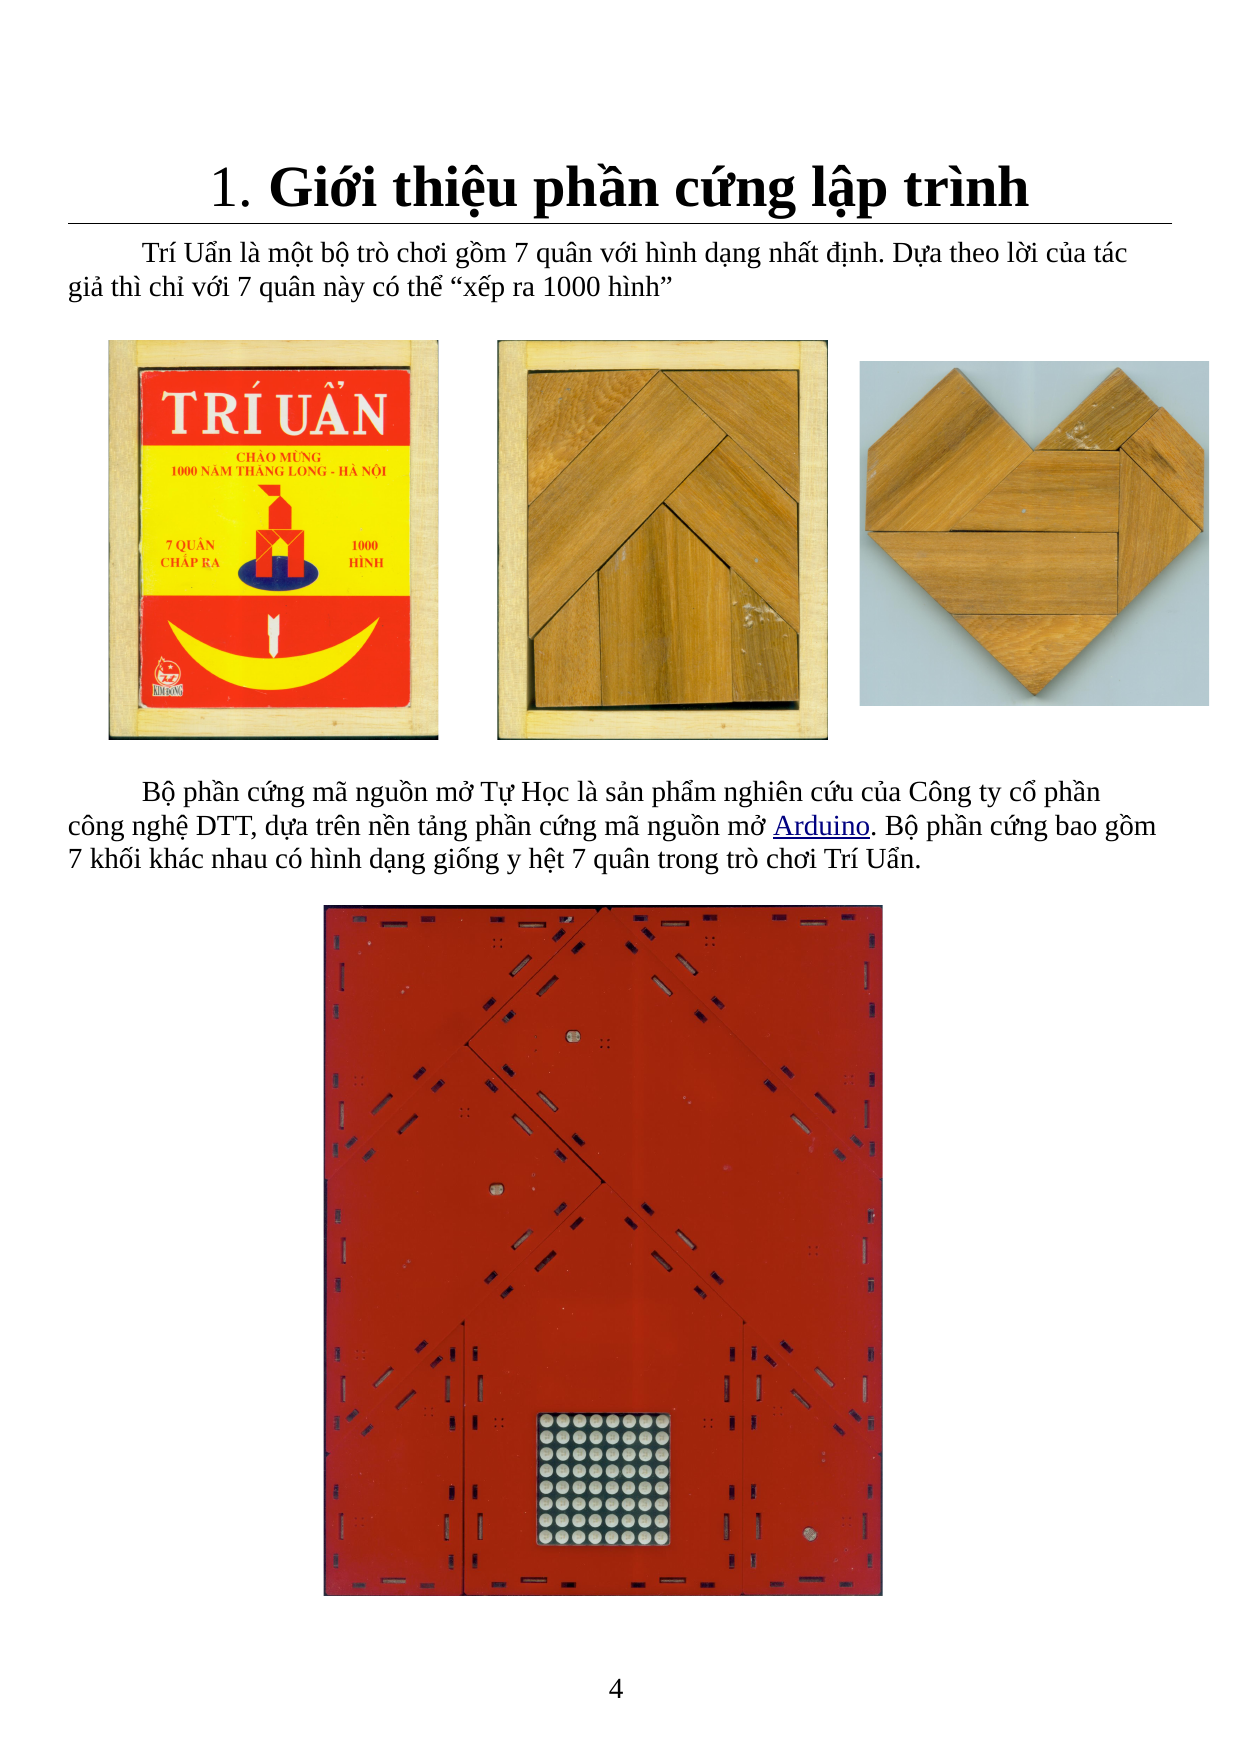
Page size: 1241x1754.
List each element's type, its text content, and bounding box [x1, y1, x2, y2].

picture [859, 361, 1210, 706]
text Trí Uẩn là một bộ trò chơi gồm 7 quân với hình dạng nhất định. Dựa theo lời của tác giả thì chỉ với 7 quân này có thể “xếp ra 1000 hình” [68, 236, 1164, 303]
list 1. Giới thiệu phần cứng lập trình [68, 147, 1172, 223]
picture [497, 340, 828, 740]
picture [108, 340, 439, 740]
picture [323, 905, 883, 1596]
text Bộ phần cứng mã nguồn mở Tự Học là sản phẩm nghiên cứu của Công ty cổ phần công nghệ DTT, dựa trên nền tảng phần cứng mã nguồn mở Arduino. Bộ phần cứng bao gồm 7 khối khác nhau có hình dạng giống y hệt 7 quân trong trò chơi Trí Uẩn. [68, 774, 1164, 875]
